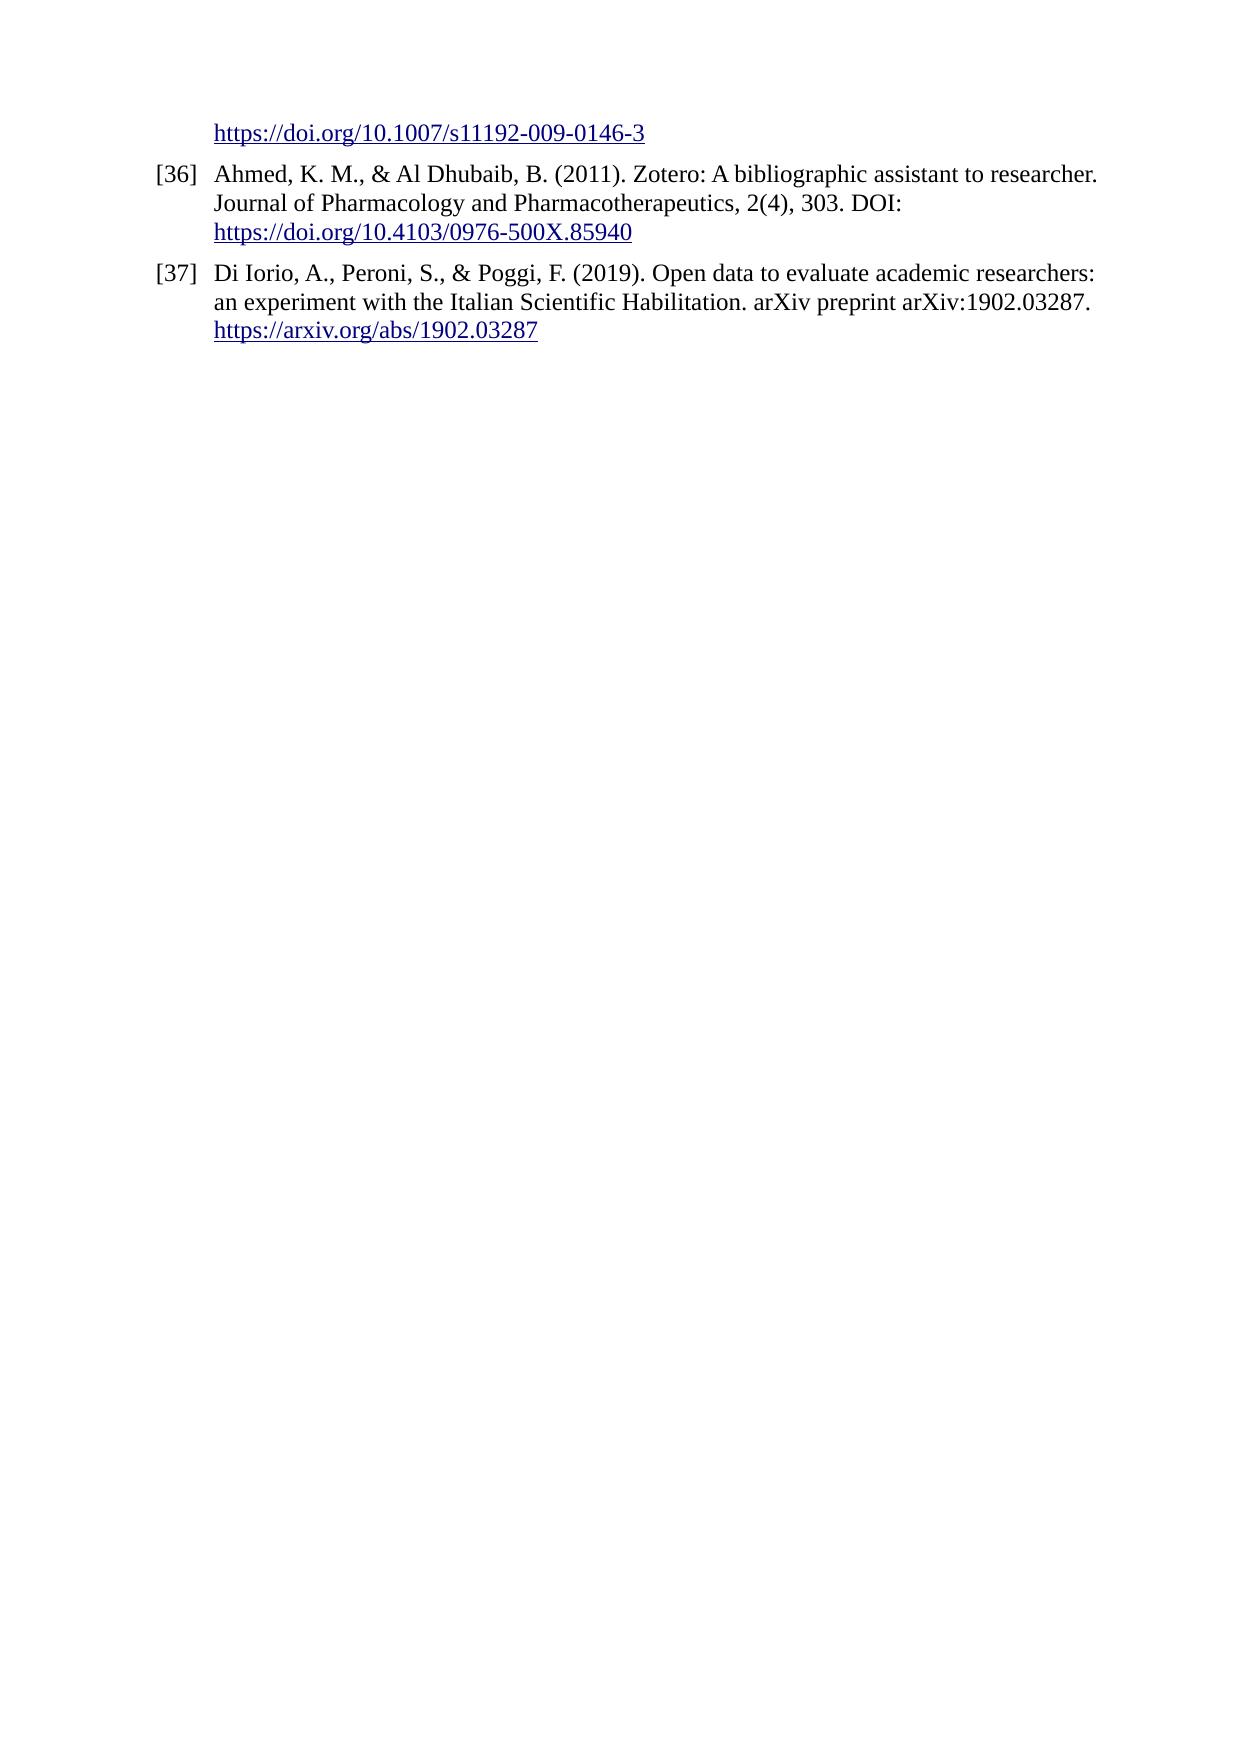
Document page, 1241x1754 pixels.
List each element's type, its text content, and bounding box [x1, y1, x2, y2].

list https://doi.org/10.1007/s11192-009-0146-3 [156, 118, 1122, 147]
list Ahmed, K. M., & Al Dhubaib, B. (2011). Zotero: A bibliographic assistant to researcher. Journal of Pharmacology and Pharmacotherapeutics, 2(4), 303. DOI: https://doi.org/10.4103/0976-500X.85940 [156, 159, 1122, 246]
list Di Iorio, A., Peroni, S., & Poggi, F. (2019). Open data to evaluate academic researchers: an experiment with the Italian Scientific Habilitation. arXiv preprint arXiv:1902.03287. https://arxiv.org/abs/1902.03287 [156, 258, 1122, 344]
